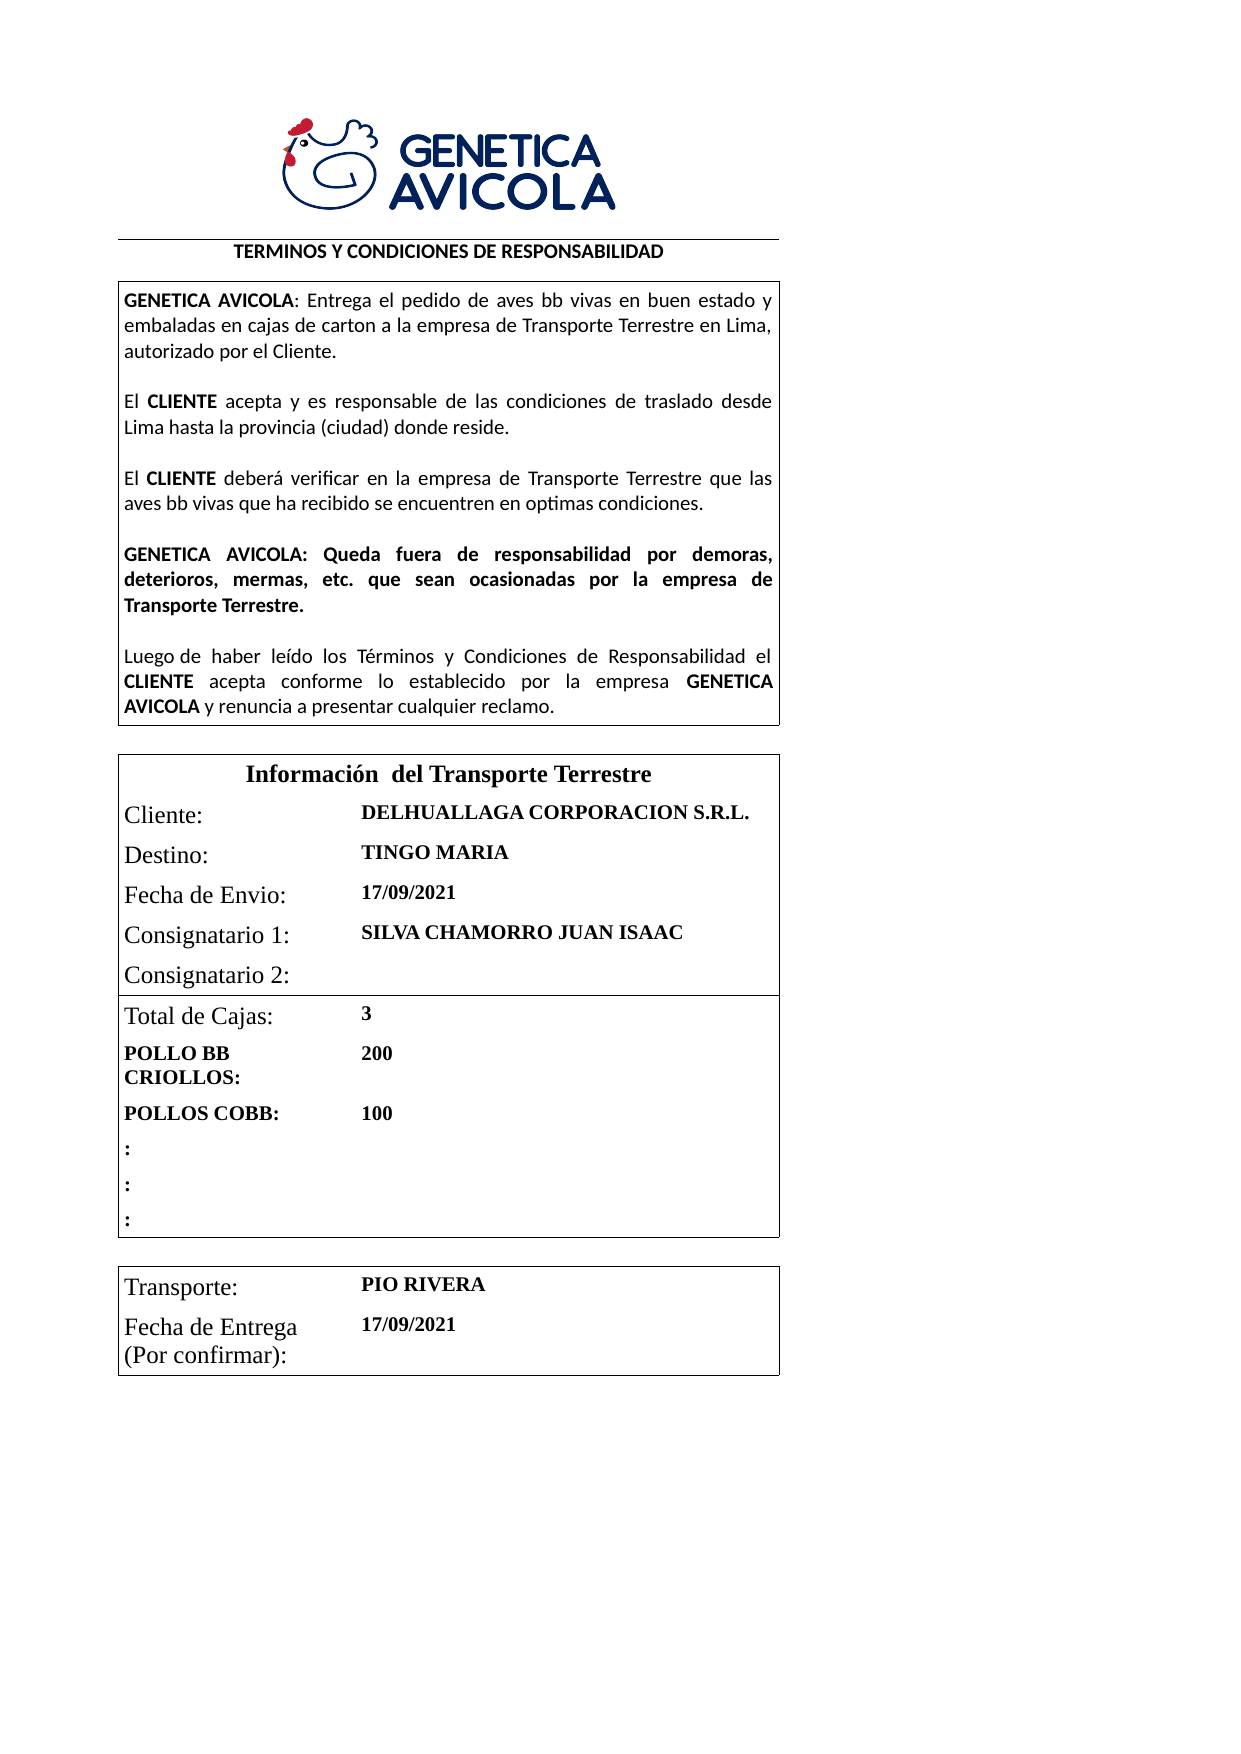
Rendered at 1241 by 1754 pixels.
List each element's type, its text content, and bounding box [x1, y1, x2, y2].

table_cell Total de Cajas: [119, 996, 356, 1035]
table_cell TINGO MARIA [356, 834, 779, 874]
picture [282, 118, 616, 210]
table_cell Consignatario 2: [119, 955, 356, 995]
table_cell : [119, 1130, 356, 1166]
table_cell Transporte: [119, 1267, 356, 1306]
table_cell GENETICA AVICOLA: Entrega el pedido de aves bb vivas en buen estado y embaladas en cajas de carton a la empresa de Transporte Terrestre en Lima, autorizado por el Cliente. El CLIENTE acepta y es responsable de las condiciones de traslado desde Lima hasta la provincia (ciudad) donde reside. El CLIENTE deberá verificar en la empresa de Transporte Terrestre que las aves bb vivas que ha recibido se encuentren en optimas condiciones. GENETICA AVICOLA: Queda fuera de responsabilidad por demoras, deterioros, mermas, etc. que sean ocasionadas por la empresa de Transporte Terrestre. Luego de haber leído los Términos y Condiciones de Responsabilidad el CLIENTE acepta conforme lo establecido por la empresa GENETICA AVICOLA y renuncia a presentar cualquier reclamo. [119, 282, 779, 725]
table_cell 3 [356, 996, 779, 1035]
table_cell 17/09/2021 [356, 874, 779, 914]
table_cell [356, 955, 779, 995]
table_cell DELHUALLAGA CORPORACION S.R.L. [356, 794, 779, 834]
table_cell Fecha de Envio: [119, 874, 356, 914]
table_cell 100 [356, 1095, 779, 1130]
table_cell POLLO BB CRIOLLOS: [119, 1035, 356, 1095]
table_cell SILVA CHAMORRO JUAN ISAAC [356, 915, 779, 955]
table_cell Consignatario 1: [119, 915, 356, 955]
table_cell [356, 1166, 779, 1201]
table_cell PIO RIVERA [356, 1267, 779, 1306]
table_cell [356, 1238, 779, 1266]
table_header TERMINOS Y CONDICIONES DE RESPONSABILIDAD [118, 240, 779, 281]
table_cell Destino: [119, 834, 356, 874]
table_cell Cliente: [119, 794, 356, 834]
table_header Información del Transporte Terrestre [119, 755, 779, 794]
table_cell POLLOS COBB: [119, 1095, 356, 1130]
table_cell : [119, 1201, 356, 1237]
table_cell : [119, 1166, 356, 1201]
table_cell 17/09/2021 [356, 1306, 779, 1375]
table_cell Fecha de Entrega (Por confirmar): [119, 1306, 356, 1375]
table_cell [356, 1130, 779, 1166]
table_cell [118, 1238, 356, 1266]
table_cell 200 [356, 1035, 779, 1095]
table_cell [356, 1201, 779, 1237]
